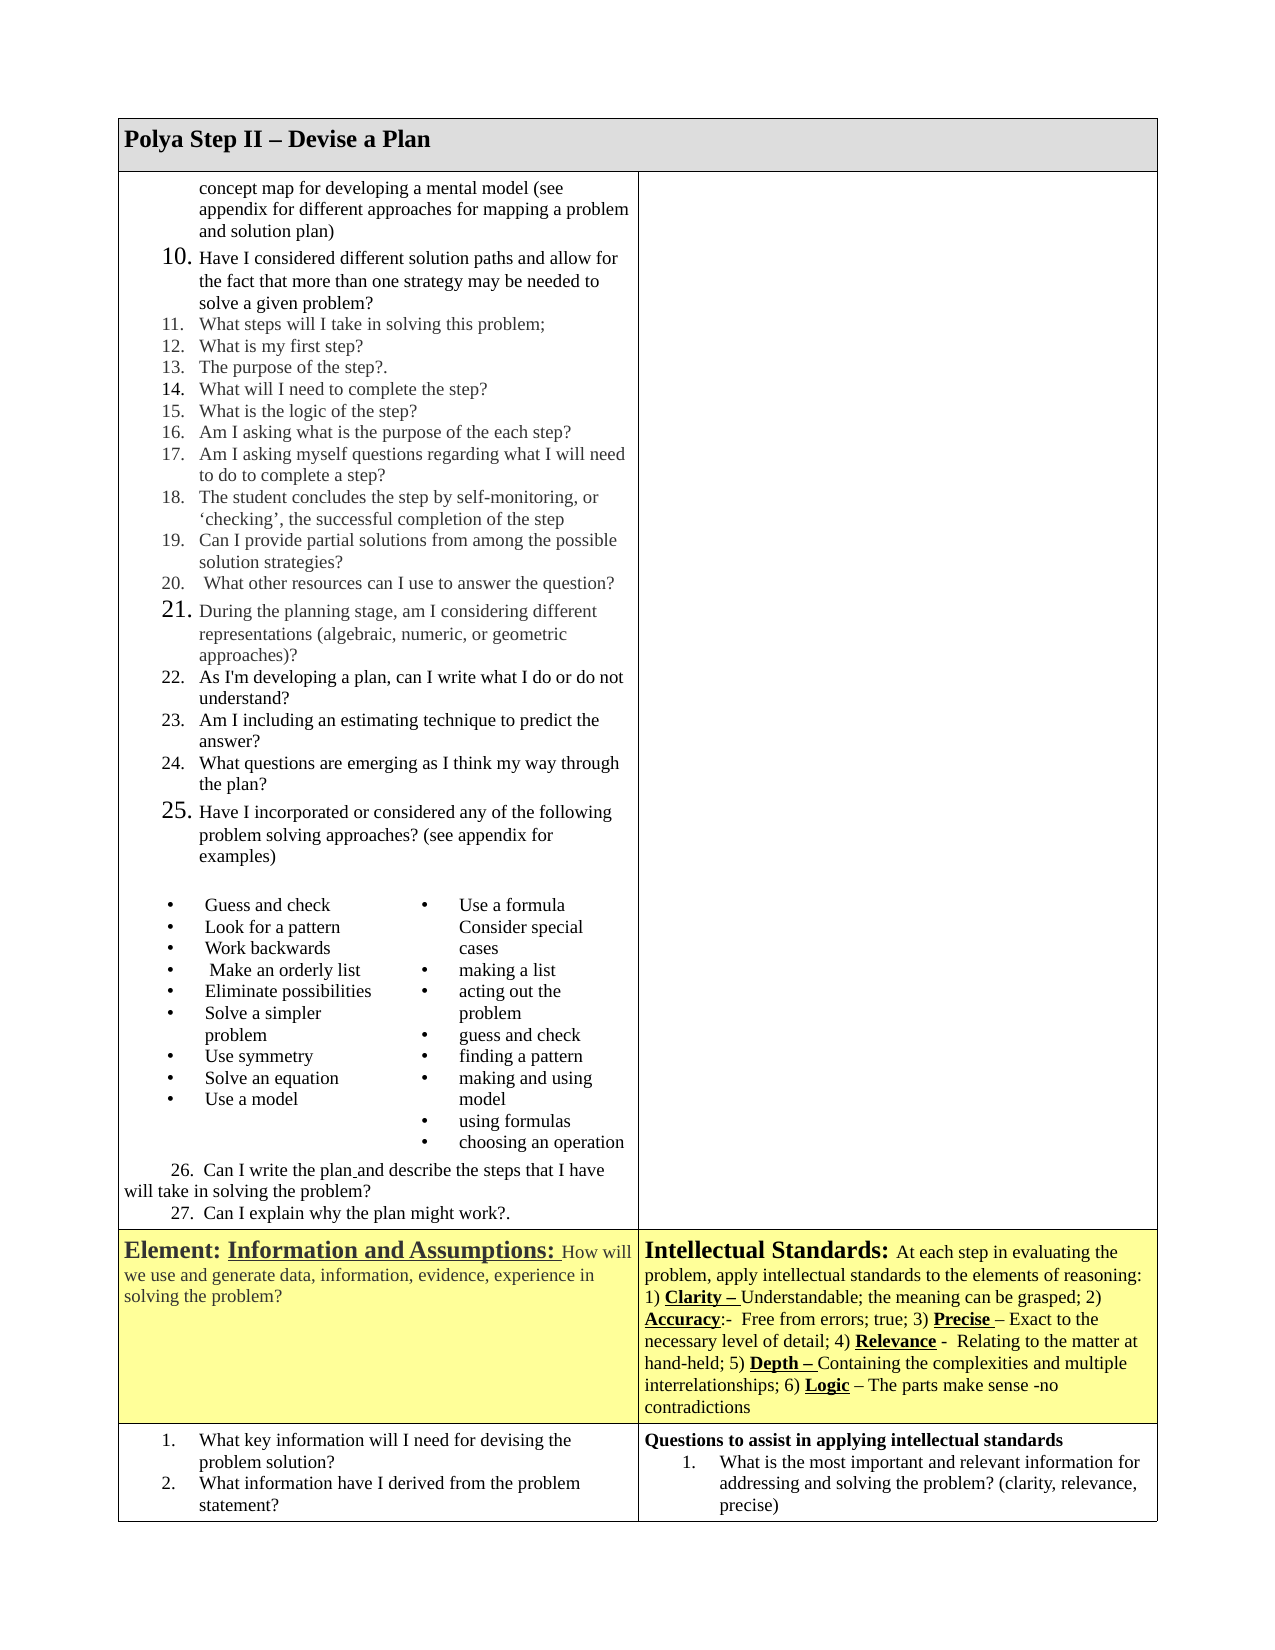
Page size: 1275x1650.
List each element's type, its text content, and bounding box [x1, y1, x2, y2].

table_cell Intellectual Standards: At each step in evaluating the problem, apply intellectual standards to the elements of reasoning: 1) Clarity – Understandable; the meaning can be grasped; 2) Accuracy:- Free from errors; true; 3) Precise – Exact to the necessary level of detail; 4) Relevance - Relating to the matter at hand-held; 5) Depth – Containing the complexities and multiple interrelationships; 6) Logic – The parts make sense -no contradictions [639, 1230, 1157, 1423]
table_header Use a formula Consider special cases making a list acting out the problem guess and check finding a pattern making and using model using formulas choosing an operation [378, 888, 633, 1158]
table_cell What key information will I need for devising the problem solution? What information have I derived from the problem statement? Could I derive something useful from the data? Can I find information from the starting equations? (equations will make a request when possible, let equations tell you what to look for) What have I taken for granted or presupposed for developing a solution? What additional assumptions am I making? W hat additional information have I identified that must be included in developing and carrying out my plan? Do I have a plan for data collection? Have I fully identified how information is to be accessed and used? Will my plan use all the data provided in the problem statement? What information, not found in the problem statement, will have to be derived from course content or other concepts? Does my plan use the whole condition? Do I understand the connection between the data and the unknown?. (You may be obliged to consider auxiliary problems if an immediate connection cannot be found) Have I translated information (known and unknowns) into appropriate representations -symbols, graphs, tables (see appendix on representations) Do I have all the information that I will need for devising and carrying out my strategy? Have I explicitly stated in writing my assumptions and information to be used/collected? Have I documented my work? [119, 1424, 638, 1521]
table_cell Questions to assist in applying intellectual standards What is the most important and relevant information for addressing and solving the problem? (clarity, relevance, precise) What are the main assumption(s) underlying my solution plan? (relevance, precise) How will I ensure that data gathering techniques will yield accurate results? (accuracy) Are my assumptions justifiable, explicit and clear? (logic, accuracy, clarity) How will I verify the accuracy of the data? (accuracy) Have I extracted all relevant data from the problem statement? (clarity, accuracy, relevance) Did I use the whole condition? (accuracy, precise, depth). How will I make sure that all data used is clear, accurate, and relevant to the problem at hand? (Clarity, Accuracy, Precision; Relevance) If applicable, have I used appropriate data collection methodologies to ensure valid and reliable information? (accuracy) [639, 1424, 1157, 1521]
table_cell What questions do I have before I can begin to devise a solution plan? What plan will help me solve this problem? Have I organized the information and concepts identified? Do I need to review definitions, theorems or previous content, before I begin devising my plan? Am I clear about the problem's conditions and criteria and scanned through the ifs, and, buts, assume thats, given thats and so forth to locate them? In developing the plan, have I thought about solution strategies that I used successfully in the past for problems similar to mine?. Could I use it? Could I use its result? Could I use its method? Should I introduce some auxiliary element in order to make its use possible? Can I write down any initial equation? (responses to the individual requests made by an equation are frequently in the problem statement and divides the problem into smaller, What request are being made by an initial equation? simpler problems); Have I considered breaking down the problem into goals and sub-goals- actions and strategies or break it into smaller and simpler problems, How have I prepared to bring in the solution? Can I explain a line of reasoning? Can I map the plan or draw a visual representation of the problem or a picture of what I am thinking? Have I considered using a picture chart or concept map for developing a mental model (see appendix for different approaches for mapping a problem and solution plan) Have I considered different solution paths and allow for the fact that more than one strategy may be needed to solve a given problem? What steps will I take in solving this problem; What is my first step? The purpose of the step?. What will I need to complete the step? What is the logic of the step? Am I asking what is the purpose of the each step? Am I asking myself questions regarding what I will need to do to complete a step? The student concludes the step by self-monitoring, or ‘checking’, the successful completion of the step Can I provide partial solutions from among the possible solution strategies? What other resources can I use to answer the question? During the planning stage, am I considering different representations (algebraic, numeric, or geometric approaches)? As I'm developing a plan, can I write what I do or do not understand? Am I including an estimating technique to predict the answer? What questions are emerging as I think my way through the plan? Have I incorporated or considered any of the following problem solving approaches? (see appendix for examples) 26. Can I write the plan and describe the steps that I have will take in solving the problem? 27. Can I explain why the plan might work?. [119, 172, 638, 1229]
table_header Polya Step II – Devise a Plan [119, 119, 1157, 171]
table_header Guess and check Look for a pattern Work backwards Make an orderly list Eliminate possibilities Solve a simpler problem Use symmetry Solve an equation Use a model [124, 888, 378, 1158]
table_cell [639, 172, 1157, 1229]
table_cell Element: Information and Assumptions: How will we use and generate data, information, evidence, experience in solving the problem? [119, 1230, 638, 1423]
